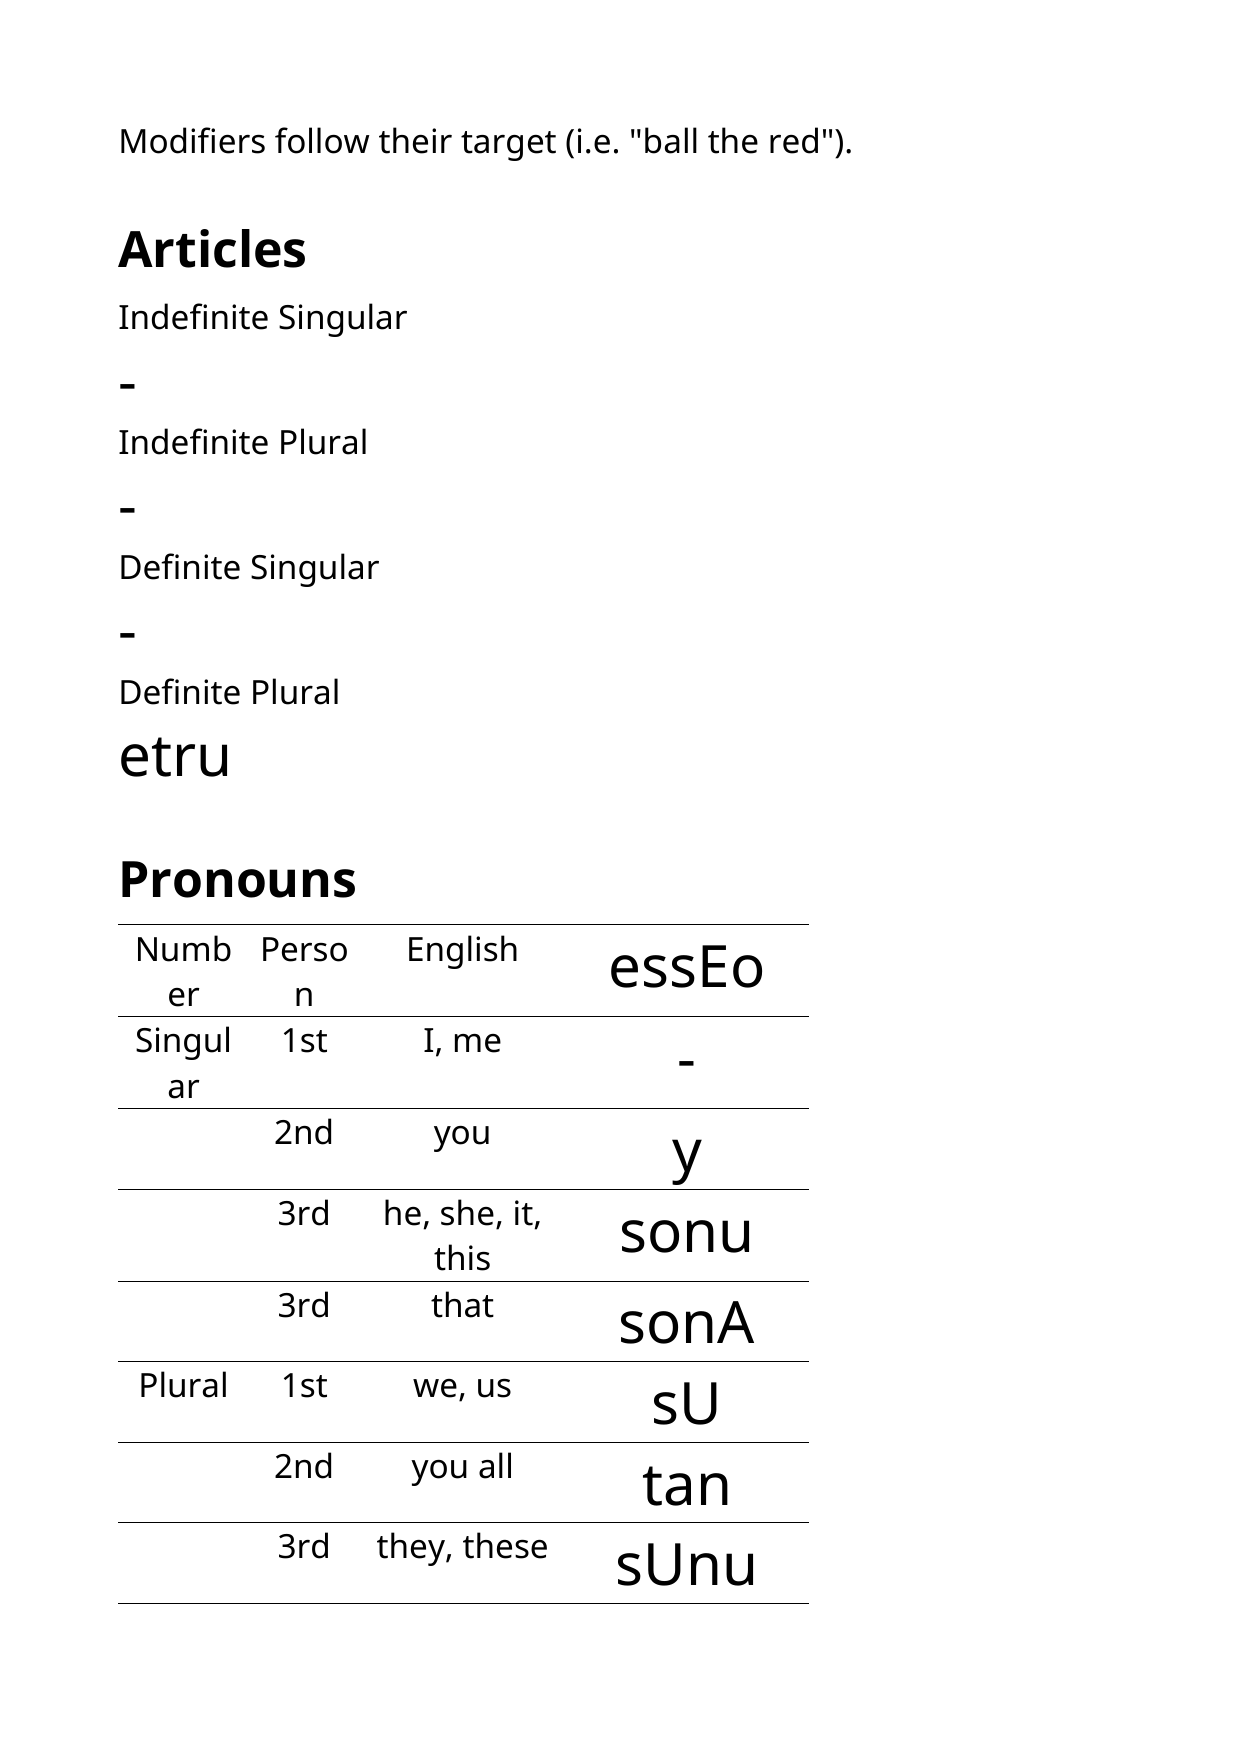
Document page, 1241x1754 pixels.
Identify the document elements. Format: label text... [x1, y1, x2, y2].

table_header Person [248, 925, 360, 1016]
text etru [118, 714, 1122, 794]
table_cell they, these [360, 1523, 565, 1603]
table_cell sU [565, 1362, 808, 1442]
table_cell 3rd [248, 1523, 360, 1603]
table_cell tan [565, 1443, 808, 1522]
table_cell he, she, it, this [360, 1190, 565, 1281]
table_cell that [360, 1282, 565, 1361]
table_cell sonu [565, 1190, 808, 1281]
text - [118, 589, 1122, 669]
table_cell [118, 1523, 248, 1603]
table_cell [118, 1190, 248, 1281]
table_cell we, us [360, 1362, 565, 1442]
subtitle Articles [118, 213, 1122, 282]
table_cell 2nd [248, 1443, 360, 1522]
table_cell you all [360, 1443, 565, 1522]
table_cell [118, 1282, 248, 1361]
table_cell Plural [118, 1362, 248, 1442]
table_cell sonA [565, 1282, 808, 1361]
text - [118, 339, 1122, 419]
table_cell 3rd [248, 1190, 360, 1281]
text Modifiers follow their target (i.e. "ball the red"). [118, 118, 1122, 163]
text Definite Singular [118, 544, 1122, 589]
table_cell I, me [360, 1017, 565, 1108]
table_cell sUnu [565, 1523, 808, 1603]
table_cell 1st [248, 1362, 360, 1442]
table_cell [118, 1443, 248, 1522]
table_cell 3rd [248, 1282, 360, 1361]
table_cell - [565, 1017, 808, 1108]
table_cell y [565, 1109, 808, 1189]
subtitle Pronouns [118, 844, 1122, 912]
table_header essEo [565, 925, 808, 1016]
text - [118, 464, 1122, 544]
text Definite Plural [118, 669, 1122, 714]
table_cell [118, 1109, 248, 1189]
text Indefinite Plural [118, 419, 1122, 464]
text Indefinite Singular [118, 294, 1122, 339]
table_cell 1st [248, 1017, 360, 1108]
table_cell you [360, 1109, 565, 1189]
table_cell Singular [118, 1017, 248, 1108]
table_cell 2nd [248, 1109, 360, 1189]
table_header English [360, 925, 565, 1016]
table_header Number [118, 925, 248, 1016]
